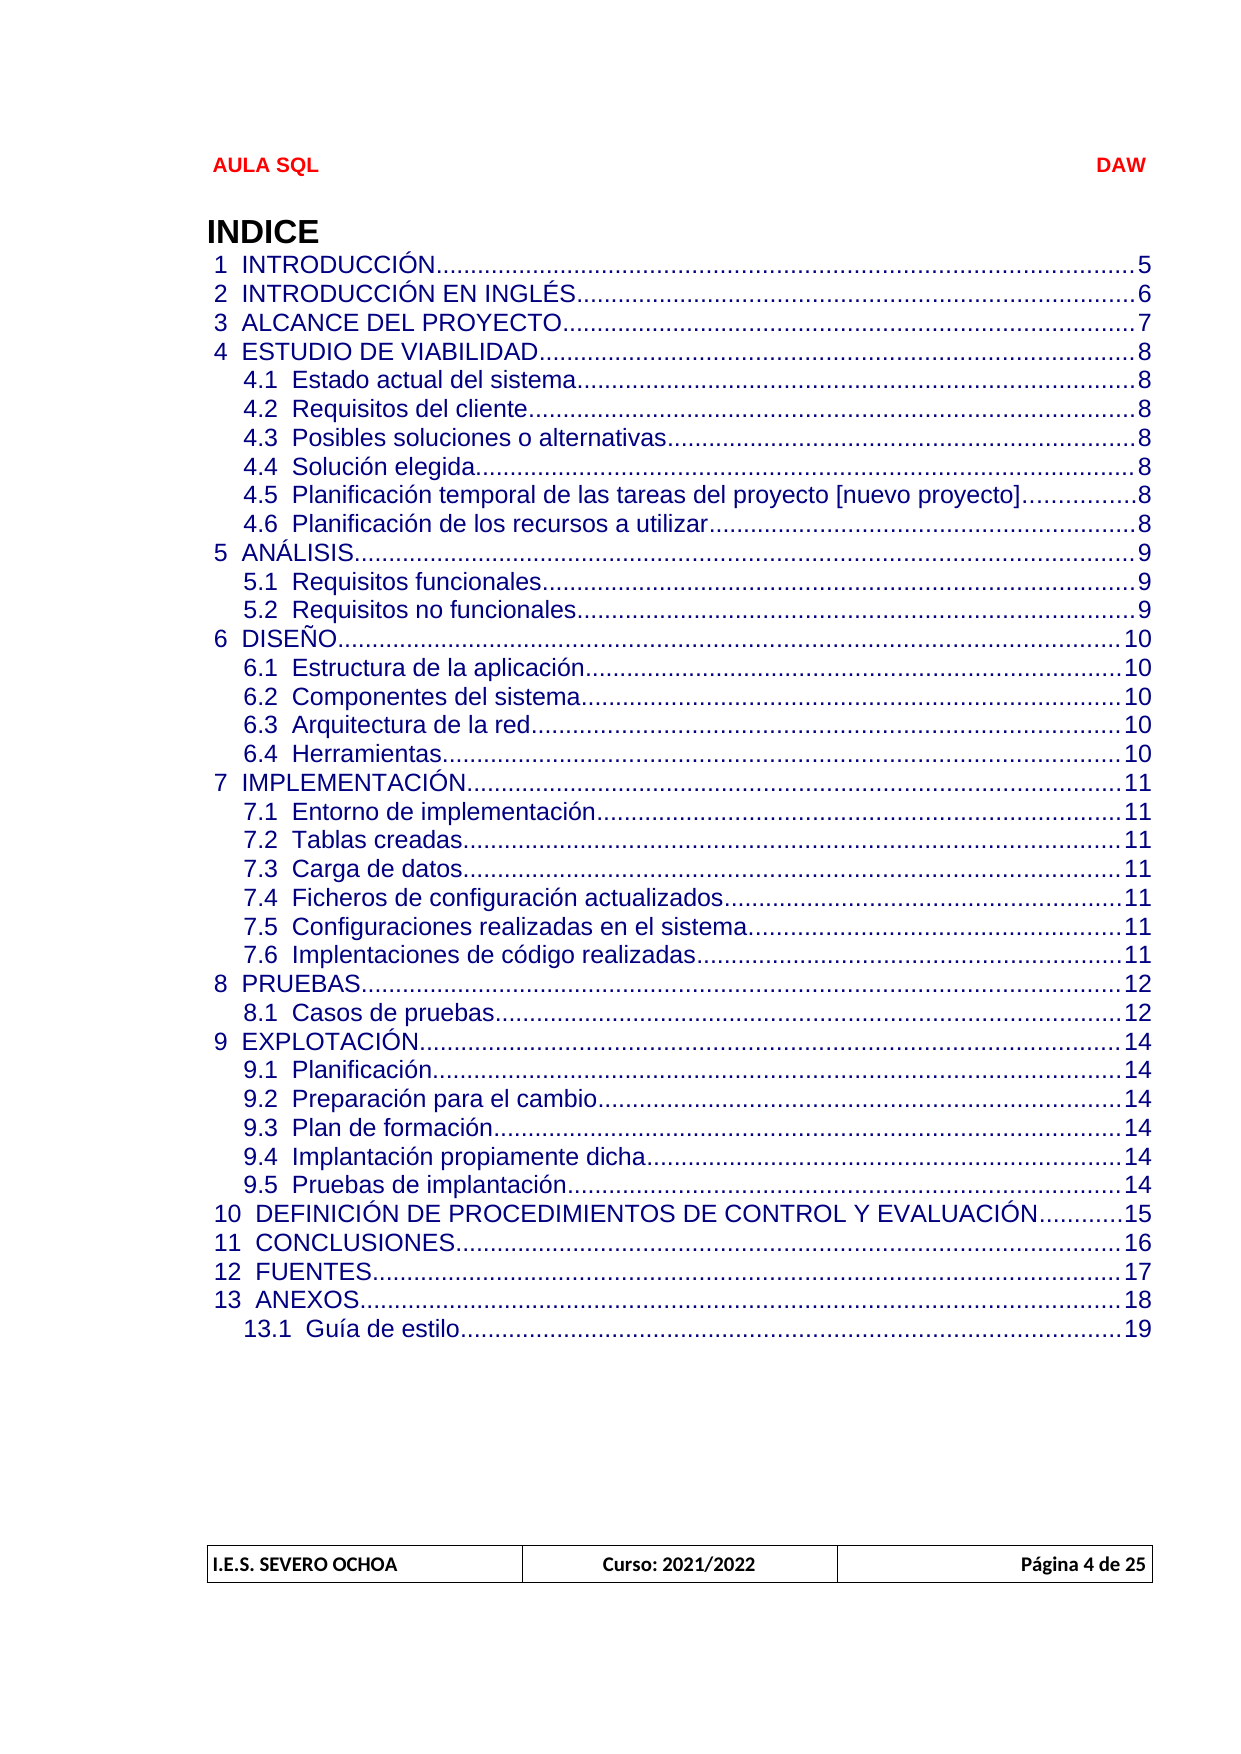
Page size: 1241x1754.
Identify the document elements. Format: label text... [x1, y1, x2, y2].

text 7.1 Entorno de implementación 11 [236, 796, 1152, 825]
subtitle INDICE [207, 212, 1152, 250]
text 10 DEFINICIÓN DE PROCEDIMIENTOS DE CONTROL Y EVALUACIÓN 15 [207, 1199, 1152, 1228]
text 13.1 Guía de estilo 19 [236, 1314, 1152, 1343]
text 6.1 Estructura de la aplicación 10 [236, 653, 1152, 681]
text 7 IMPLEMENTACIÓN 11 [207, 768, 1152, 796]
text 9.2 Preparación para el cambio 14 [236, 1084, 1152, 1113]
text 7.2 Tablas creadas 11 [236, 825, 1152, 854]
text 12 FUENTES 17 [207, 1256, 1152, 1285]
text 9.4 Implantación propiamente dicha 14 [236, 1141, 1152, 1170]
text 5.1 Requisitos funcionales 9 [236, 566, 1152, 595]
text 9 EXPLOTACIÓN 14 [207, 1026, 1152, 1055]
text 1 INTRODUCCIÓN 5 [207, 250, 1152, 279]
text 7.6 Implentaciones de código realizadas 11 [236, 940, 1152, 969]
text 3 ALCANCE DEL PROYECTO 7 [207, 308, 1152, 336]
text 13 ANEXOS 18 [207, 1285, 1152, 1314]
text 11 CONCLUSIONES 16 [207, 1228, 1152, 1256]
text 6.3 Arquitectura de la red 10 [236, 710, 1152, 739]
text 6 DISEÑO 10 [207, 624, 1152, 653]
text 7.3 Carga de datos 11 [236, 854, 1152, 883]
text 4.1 Estado actual del sistema 8 [236, 365, 1152, 394]
text 9.3 Plan de formación 14 [236, 1113, 1152, 1141]
text 7.4 Ficheros de configuración actualizados 11 [236, 883, 1152, 911]
text 4.2 Requisitos del cliente 8 [236, 394, 1152, 423]
text 4.3 Posibles soluciones o alternativas 8 [236, 423, 1152, 451]
text 5 ANÁLISIS 9 [207, 538, 1152, 566]
text 4.6 Planificación de los recursos a utilizar 8 [236, 509, 1152, 538]
text 8.1 Casos de pruebas 12 [236, 998, 1152, 1026]
text 7.5 Configuraciones realizadas en el sistema 11 [236, 911, 1152, 940]
text 2 INTRODUCCIÓN EN INGLÉS 6 [207, 279, 1152, 308]
text 4.5 Planificación temporal de las tareas del proyecto [nuevo proyecto] 8 [236, 480, 1152, 509]
text 5.2 Requisitos no funcionales 9 [236, 595, 1152, 624]
text 9.1 Planificación 14 [236, 1055, 1152, 1084]
text 6.2 Componentes del sistema 10 [236, 681, 1152, 710]
text 4.4 Solución elegida 8 [236, 451, 1152, 480]
text 9.5 Pruebas de implantación 14 [236, 1170, 1152, 1199]
text 8 PRUEBAS 12 [207, 969, 1152, 998]
text 4 ESTUDIO DE VIABILIDAD 8 [207, 336, 1152, 365]
text 6.4 Herramientas 10 [236, 739, 1152, 768]
